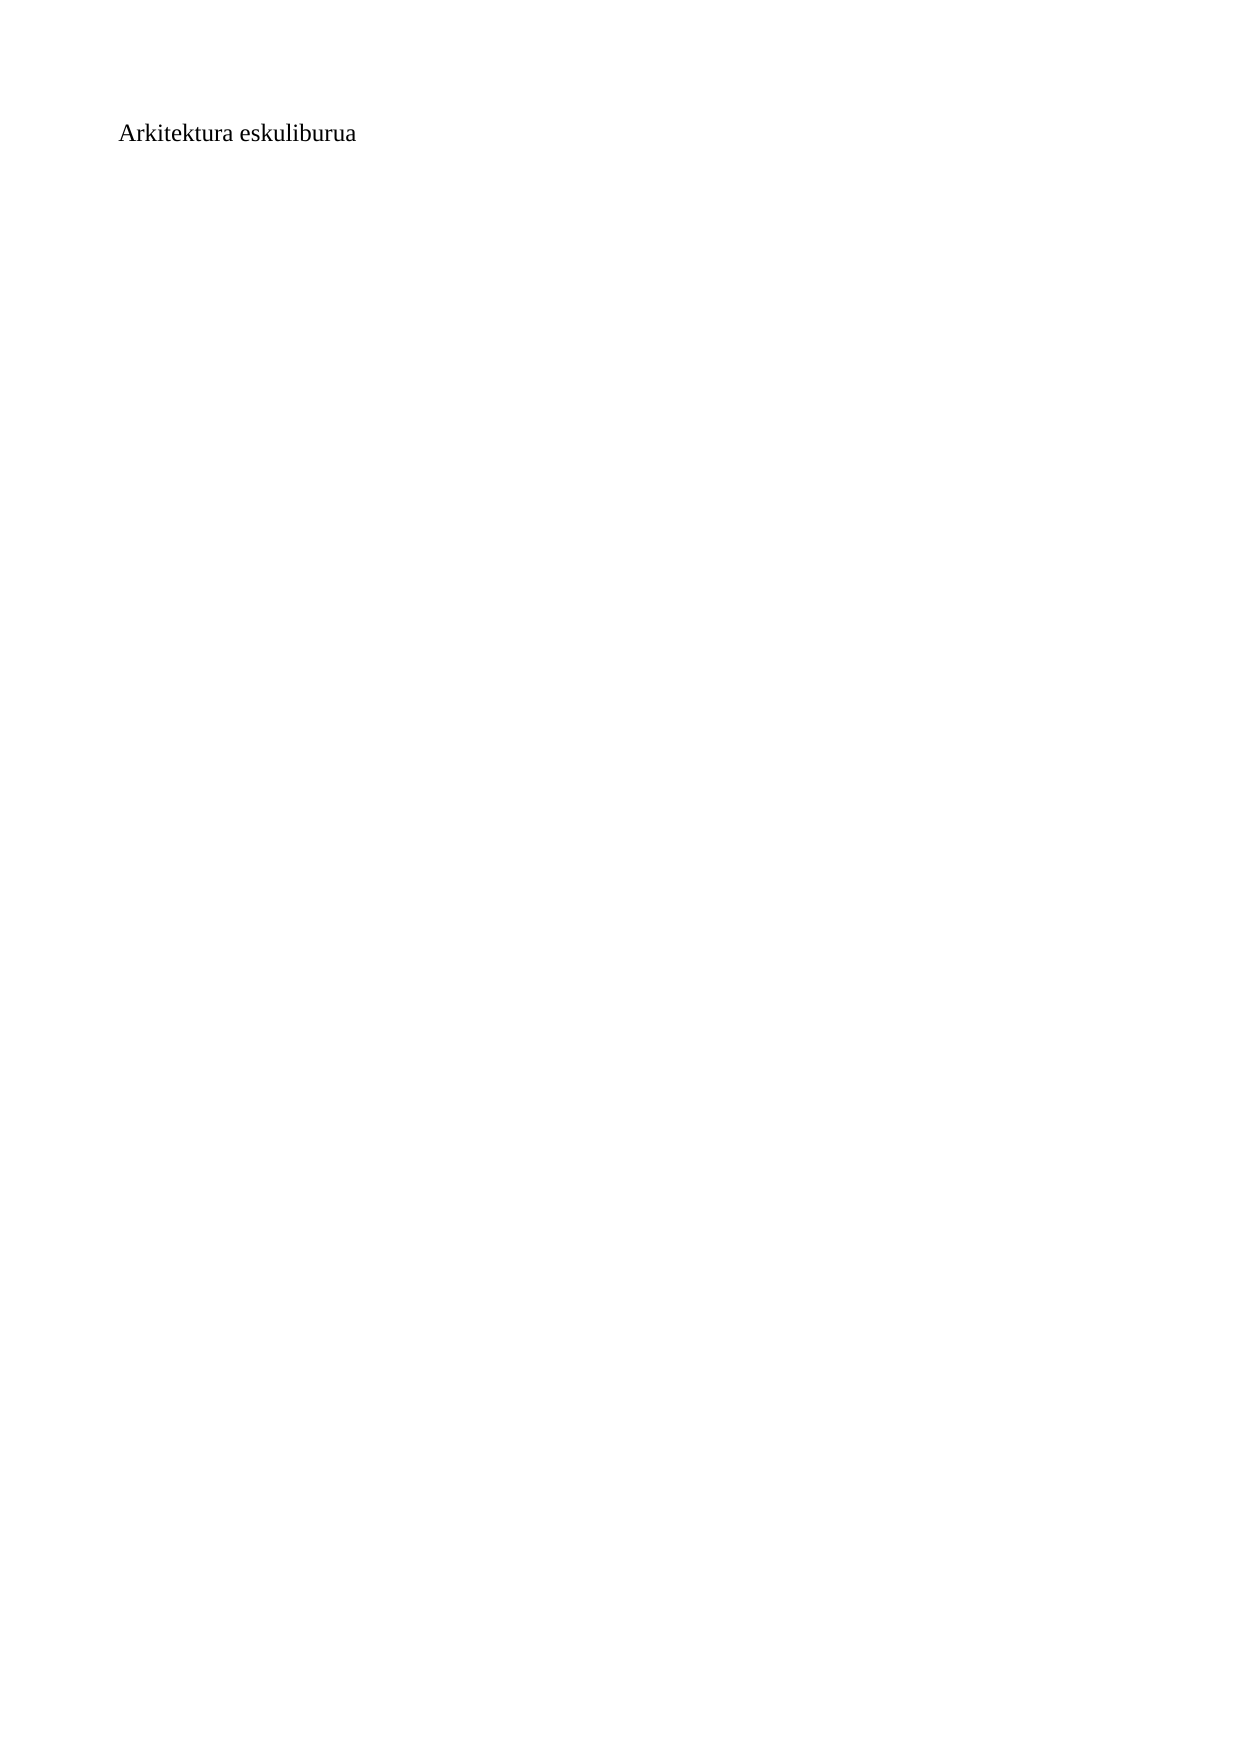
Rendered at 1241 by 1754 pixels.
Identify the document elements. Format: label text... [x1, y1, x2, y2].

text Arkitektura eskuliburua [118, 118, 1122, 147]
